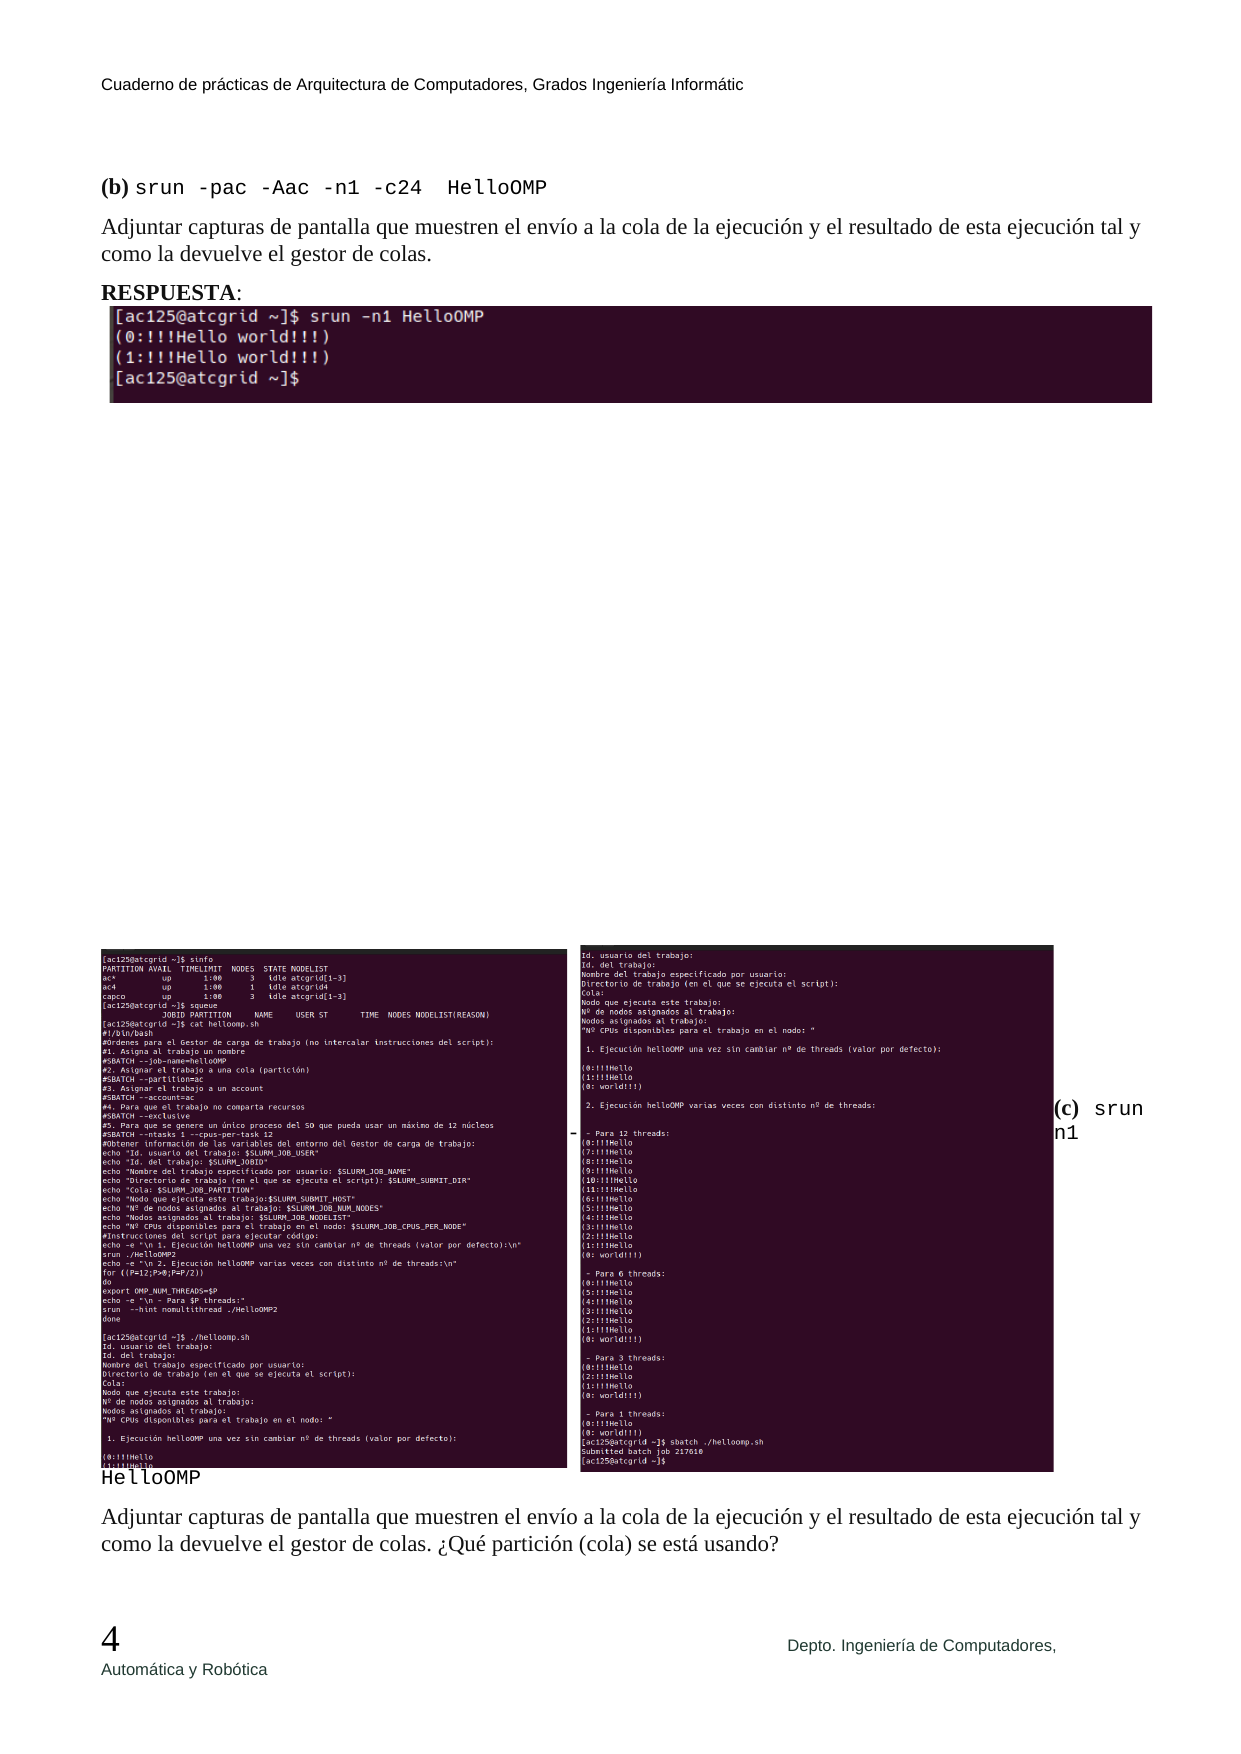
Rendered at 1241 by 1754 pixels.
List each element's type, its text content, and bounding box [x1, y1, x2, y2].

text Adjuntar capturas de pantalla que muestren el envío a la cola de la ejecución y el resultado de esta ejecución tal y como la devuelve el gestor de colas. ¿Qué partición (cola) se está usando? [101, 1503, 1143, 1556]
picture [101, 949, 568, 1468]
list RESPUESTA: [101, 278, 1143, 305]
text Adjuntar capturas de pantalla que muestren el envío a la cola de la ejecución y el resultado de esta ejecución tal y como la devuelve el gestor de colas. [101, 213, 1143, 266]
text (c) srun -n1 HelloOMP [101, 1094, 1143, 1491]
picture [580, 945, 1054, 1472]
picture [109, 306, 1153, 403]
text (b) srun -pac -Aac -n1 -c24 HelloOMP [101, 173, 1143, 201]
